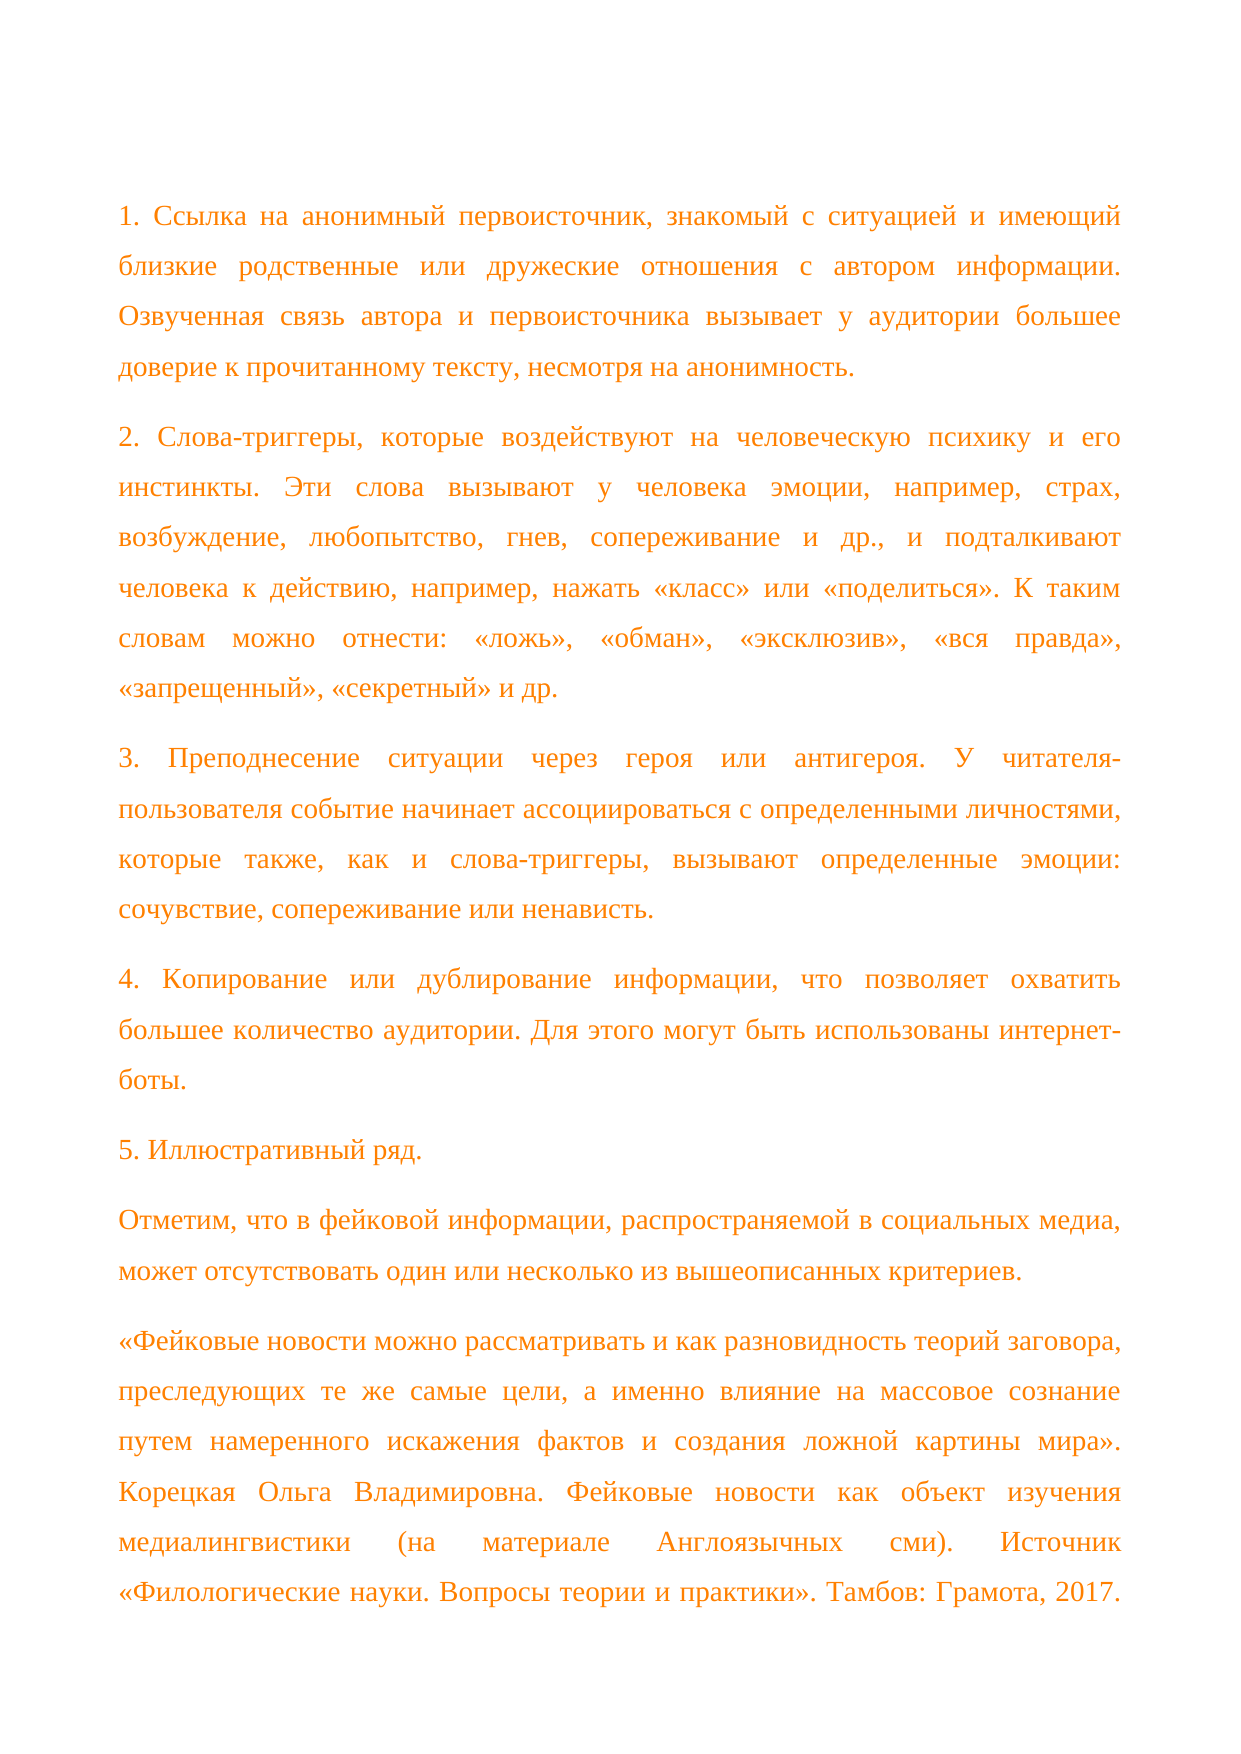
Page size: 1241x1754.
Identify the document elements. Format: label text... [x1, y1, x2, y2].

text 5. Иллюстративный ряд. [118, 1132, 1122, 1166]
text 2. Слова-триггеры, которые воздействуют на человеческую психику и его инстинкты. Эти слова вызывают у человека эмоции, например, страх, возбуждение, любопытство, гнев, сопереживание и др., и подталкивают человека к действию, например, нажать «класс» или «поделиться». К таким словам можно отнести: «ложь», «обман», «эксклюзив», «вся правда», «запрещенный», «секретный» и др. [118, 419, 1122, 704]
text Отметим, что в фейковой информации, распространяемой в социальных медиа, может отсутствовать один или несколько из вышеописанных критериев. [118, 1202, 1122, 1286]
text 1. Ссылка на анонимный первоисточник, знакомый с ситуацией и имеющий близкие родственные или дружеские отношения с автором информации. Озвученная связь автора и первоисточника вызывает у аудитории большее доверие к прочитанному тексту, несмотря на анонимность. [118, 198, 1122, 382]
text 3. Преподнесение ситуации через героя или антигероя. У читателя-пользователя событие начинает ассоциироваться с определенными личностями, которые также, как и слова-триггеры, вызывают определенные эмоции: сочувствие, сопереживание или ненависть. [118, 741, 1122, 925]
text 4. Копирование или дублирование информации, что позволяет охватить большее количество аудитории. Для этого могут быть использованы интернет-боты. [118, 962, 1122, 1096]
text «Фейковые новости можно рассматривать и как разновидность теорий заговора, преследующих те же самые цели, а именно влияние на массовое сознание путем намеренного искажения фактов и создания ложной картины мира». Корецкая Ольга Владимировна. Фейковые новости как объект изучения медиалингвистики (на материале Англоязычных сми). Источник «Филологические науки. Вопросы теории и практики». Тамбов: Грамота, 2017. [118, 1323, 1122, 1608]
